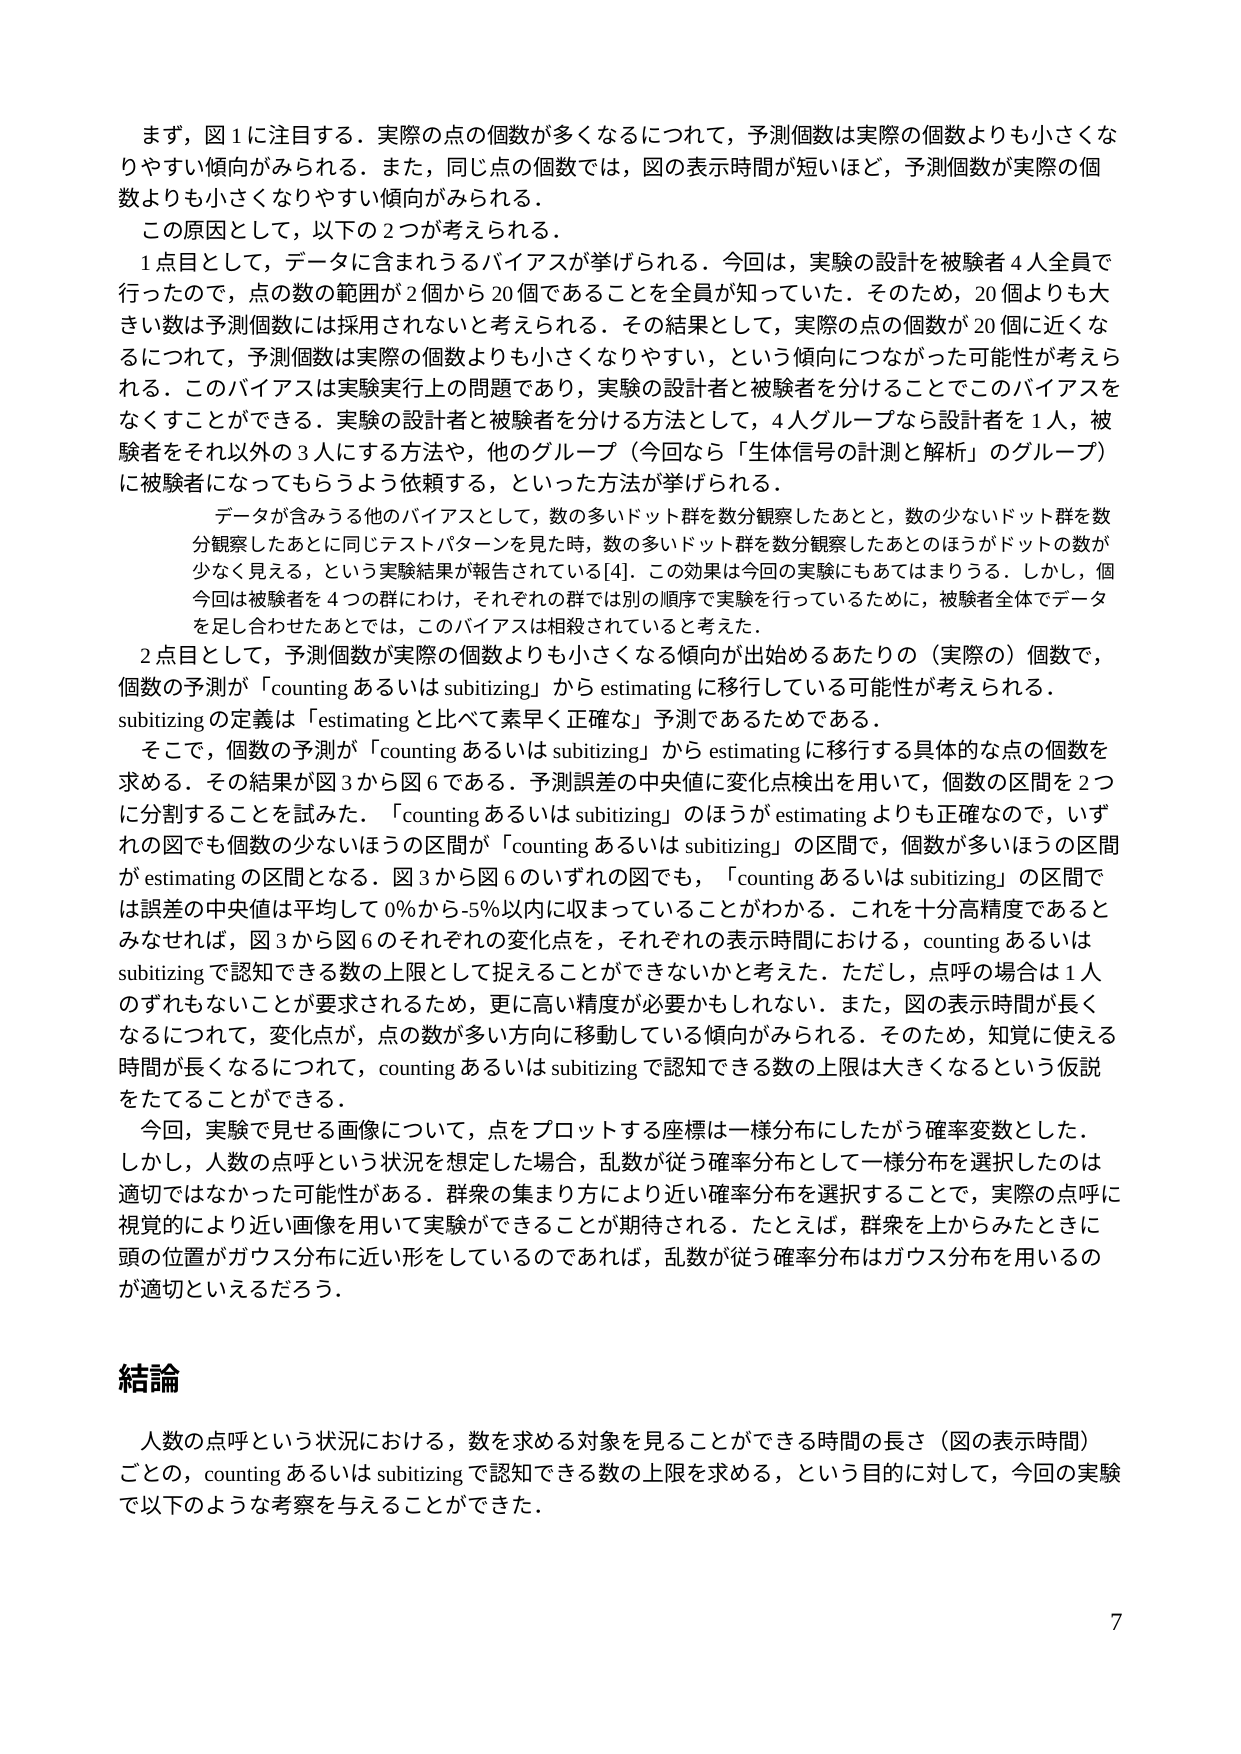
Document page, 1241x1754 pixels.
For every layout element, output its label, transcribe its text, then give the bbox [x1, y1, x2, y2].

text 結論 [118, 1354, 1122, 1399]
text そこで，個数の予測が「countingあるいはsubitizing」からestimatingに移行する具体的な点の個数を求める．その結果が図3から図6である．予測誤差の中央値に変化点検出を用いて，個数の区間を2つに分割することを試みた．「countingあるいはsubitizing」のほうがestimatingよりも正確なので，いずれの図でも個数の少ないほうの区間が「countingあるいはsubitizing」の区間で，個数が多いほうの区間がestimatingの区間となる．図3から図6のいずれの図でも，「countingあるいはsubitizing」の区間では誤差の中央値は平均して0％から-5％以内に収まっていることがわかる．これを十分高精度であるとみなせれば，図3から図6のそれぞれの変化点を，それぞれの表示時間における，countingあるいはsubitizingで認知できる数の上限として捉えることができないかと考えた．ただし，点呼の場合は1人のずれもないことが要求されるため，更に高い精度が必要かもしれない．また，図の表示時間が長くなるにつれて，変化点が，点の数が多い方向に移動している傾向がみられる．そのため，知覚に使える時間が長くなるにつれて，countingあるいはsubitizingで認知できる数の上限は大きくなるという仮説をたてることができる． [118, 733, 1122, 1113]
text データが含みうる他のバイアスとして，数の多いドット群を数分観察したあとと，数の少ないドット群を数分観察したあとに同じテストパターンを見た時，数の多いドット群を数分観察したあとのほうがドットの数が少なく見える，という実験結果が報告されている[4]．この効果は今回の実験にもあてはまりうる．しかし，個今回は被験者を4つの群にわけ，それぞれの群では別の順序で実験を行っているために，被験者全体でデータを足し合わせたあとでは，このバイアスは相殺されていると考えた． [192, 498, 1122, 638]
text まず，図1に注目する．実際の点の個数が多くなるにつれて，予測個数は実際の個数よりも小さくなりやすい傾向がみられる．また，同じ点の個数では，図の表示時間が短いほど，予測個数が実際の個数よりも小さくなりやすい傾向がみられる． [118, 118, 1122, 213]
text 今回，実験で見せる画像について，点をプロットする座標は一様分布にしたがう確率変数とした．しかし，人数の点呼という状況を想定した場合，乱数が従う確率分布として一様分布を選択したのは適切ではなかった可能性がある．群衆の集まり方により近い確率分布を選択することで，実際の点呼に，視覚的により近い画像を用いて実験ができることが期待される．たとえば，群衆を上からみたときに頭の位置がガウス分布に近い形をしているのであれば，乱数が従う確率分布はガウス分布を用いるのが適切といえるだろう． [118, 1113, 1122, 1303]
text 人数の点呼という状況における，数を求める対象を見ることができる時間の長さ（図の表示時間）ごとの，countingあるいはsubitizingで認知できる数の上限を求める，という目的に対して，今回の実験で以下のような考察を与えることができた． [118, 1424, 1122, 1519]
text 2点目として，予測個数が実際の個数よりも小さくなる傾向が出始めるあたりの（実際の）個数で，個数の予測が「countingあるいはsubitizing」からestimatingに移行している可能性が考えられる．subitizingの定義は「estimatingと比べて素早く正確な」予測であるためである． [118, 638, 1122, 733]
text 1点目として，データに含まれうるバイアスが挙げられる．今回は，実験の設計を被験者4人全員で行ったので，点の数の範囲が2個から20個であることを全員が知っていた．そのため，20個よりも大きい数は予測個数には採用されないと考えられる．その結果として，実際の点の個数が20個に近くなるにつれて，予測個数は実際の個数よりも小さくなりやすい，という傾向につながった可能性が考えられる．このバイアスは実験実行上の問題であり，実験の設計者と被験者を分けることでこのバイアスをなくすことができる．実験の設計者と被験者を分ける方法として，4人グループなら設計者を1人，被験者をそれ以外の3人にする方法や，他のグループ（今回なら「生体信号の計測と解析」のグループ）に被験者になってもらうよう依頼する，といった方法が挙げられる． [118, 245, 1122, 498]
text この原因として，以下の2つが考えられる． [118, 213, 1122, 245]
